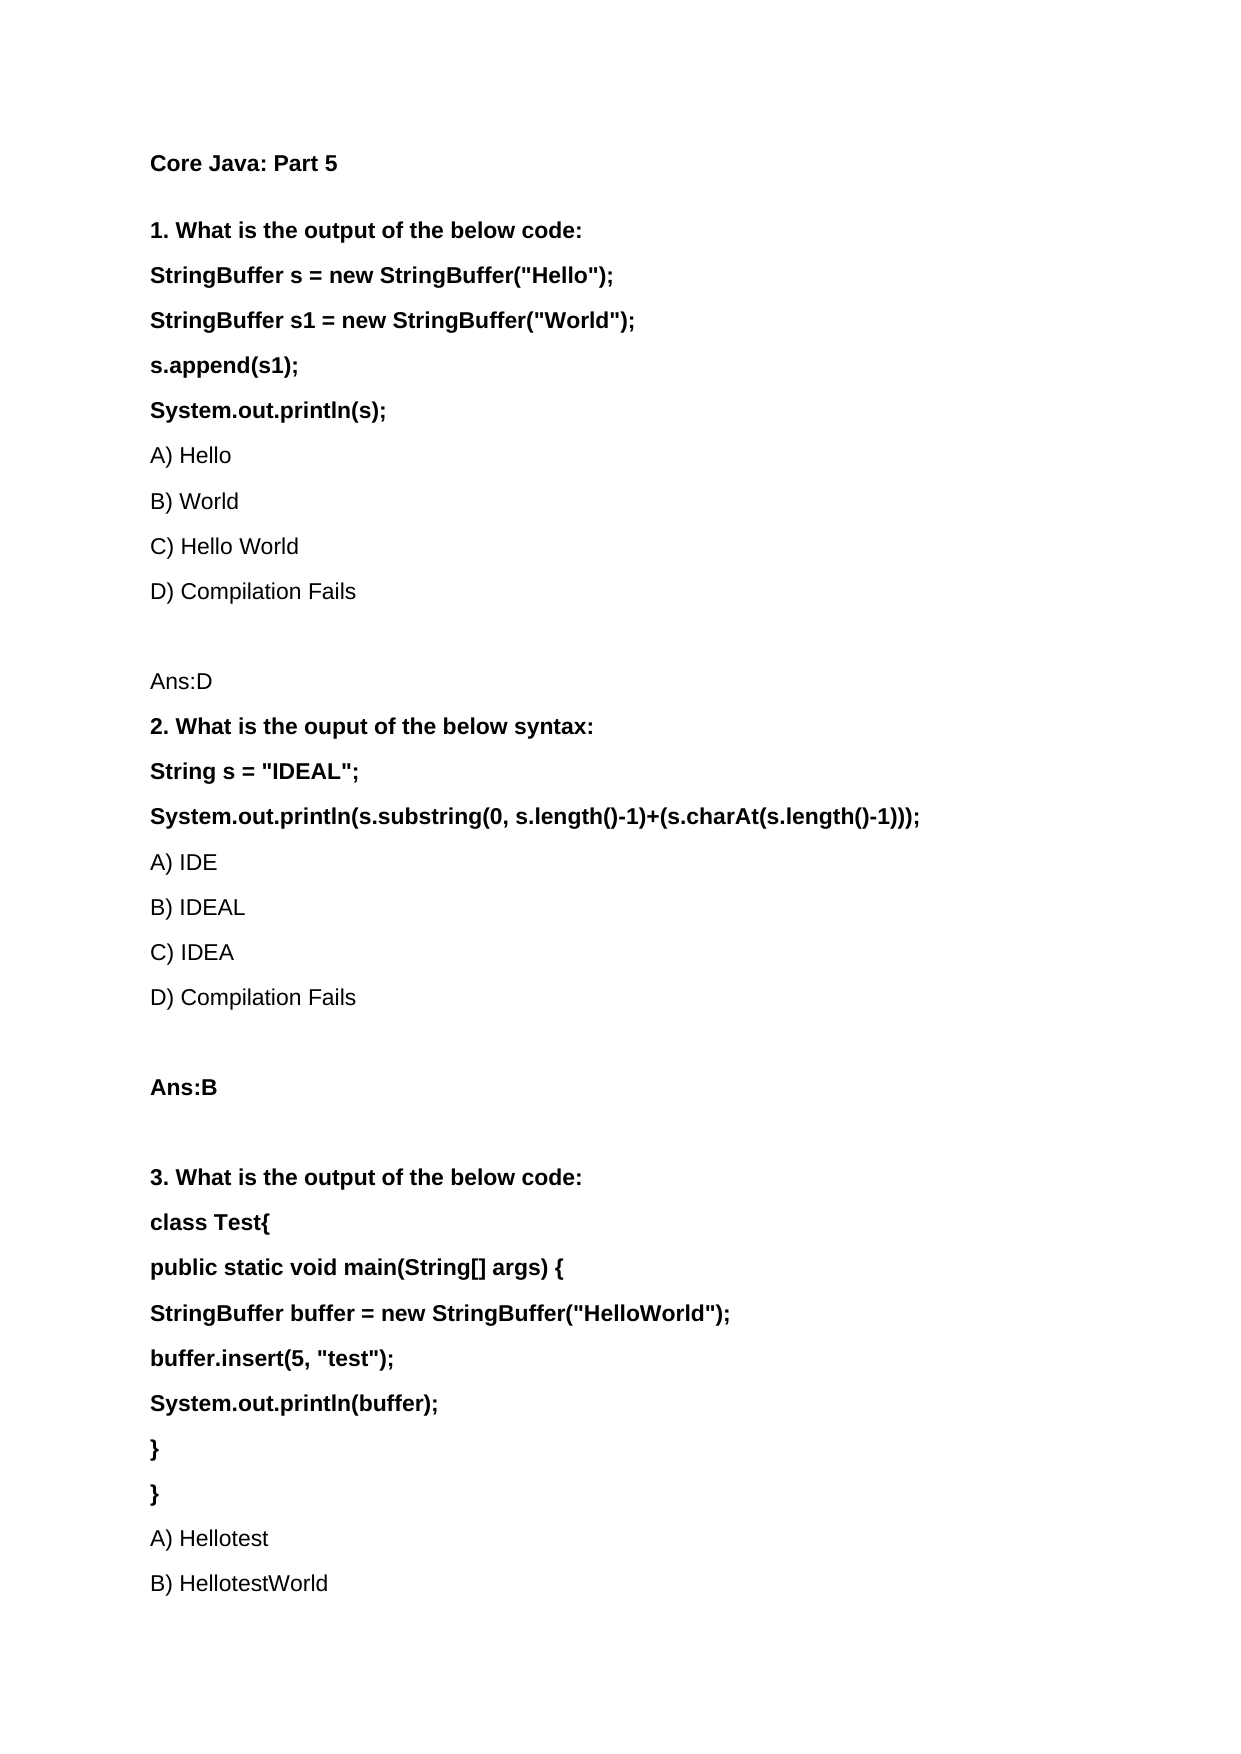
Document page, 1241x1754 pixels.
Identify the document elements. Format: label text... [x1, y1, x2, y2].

text } [150, 1435, 1090, 1461]
text System.out.println(s.substring(0, s.length()-1)+(s.charAt(s.length()-1))); [150, 803, 1090, 830]
text D) Compilation Fails [150, 984, 1090, 1010]
text StringBuffer buffer = new StringBuffer("HelloWorld"); [150, 1299, 1090, 1326]
text B) World [150, 488, 1090, 514]
text B) HellotestWorld [150, 1570, 1090, 1596]
text A) Hellotest [150, 1525, 1090, 1551]
text A) Hello [150, 442, 1090, 469]
text A) IDE [150, 848, 1090, 875]
text s.append(s1); [150, 352, 1090, 379]
text buffer.insert(5, "test"); [150, 1344, 1090, 1371]
text String s = "IDEAL"; [150, 758, 1090, 784]
text StringBuffer s = new StringBuffer("Hello"); [150, 262, 1090, 288]
text System.out.println(buffer); [150, 1390, 1090, 1416]
text B) IDEAL [150, 893, 1090, 920]
text 2. What is the ouput of the below syntax: [150, 713, 1090, 739]
text C) Hello World [150, 533, 1090, 559]
text } [150, 1480, 1090, 1506]
text StringBuffer s1 = new StringBuffer("World"); [150, 307, 1090, 333]
text C) IDEA [150, 939, 1090, 965]
text 3. What is the output of the below code: [150, 1164, 1090, 1191]
text public static void main(String[] args) { [150, 1254, 1090, 1281]
text class Test{ [150, 1209, 1090, 1236]
text Core Java: Part 5 [150, 150, 1090, 176]
text Ans:B [150, 1074, 1090, 1100]
text D) Compilation Fails [150, 578, 1090, 604]
text System.out.println(s); [150, 397, 1090, 424]
text Ans:D [150, 668, 1090, 694]
text 1. What is the output of the below code: [150, 217, 1090, 243]
